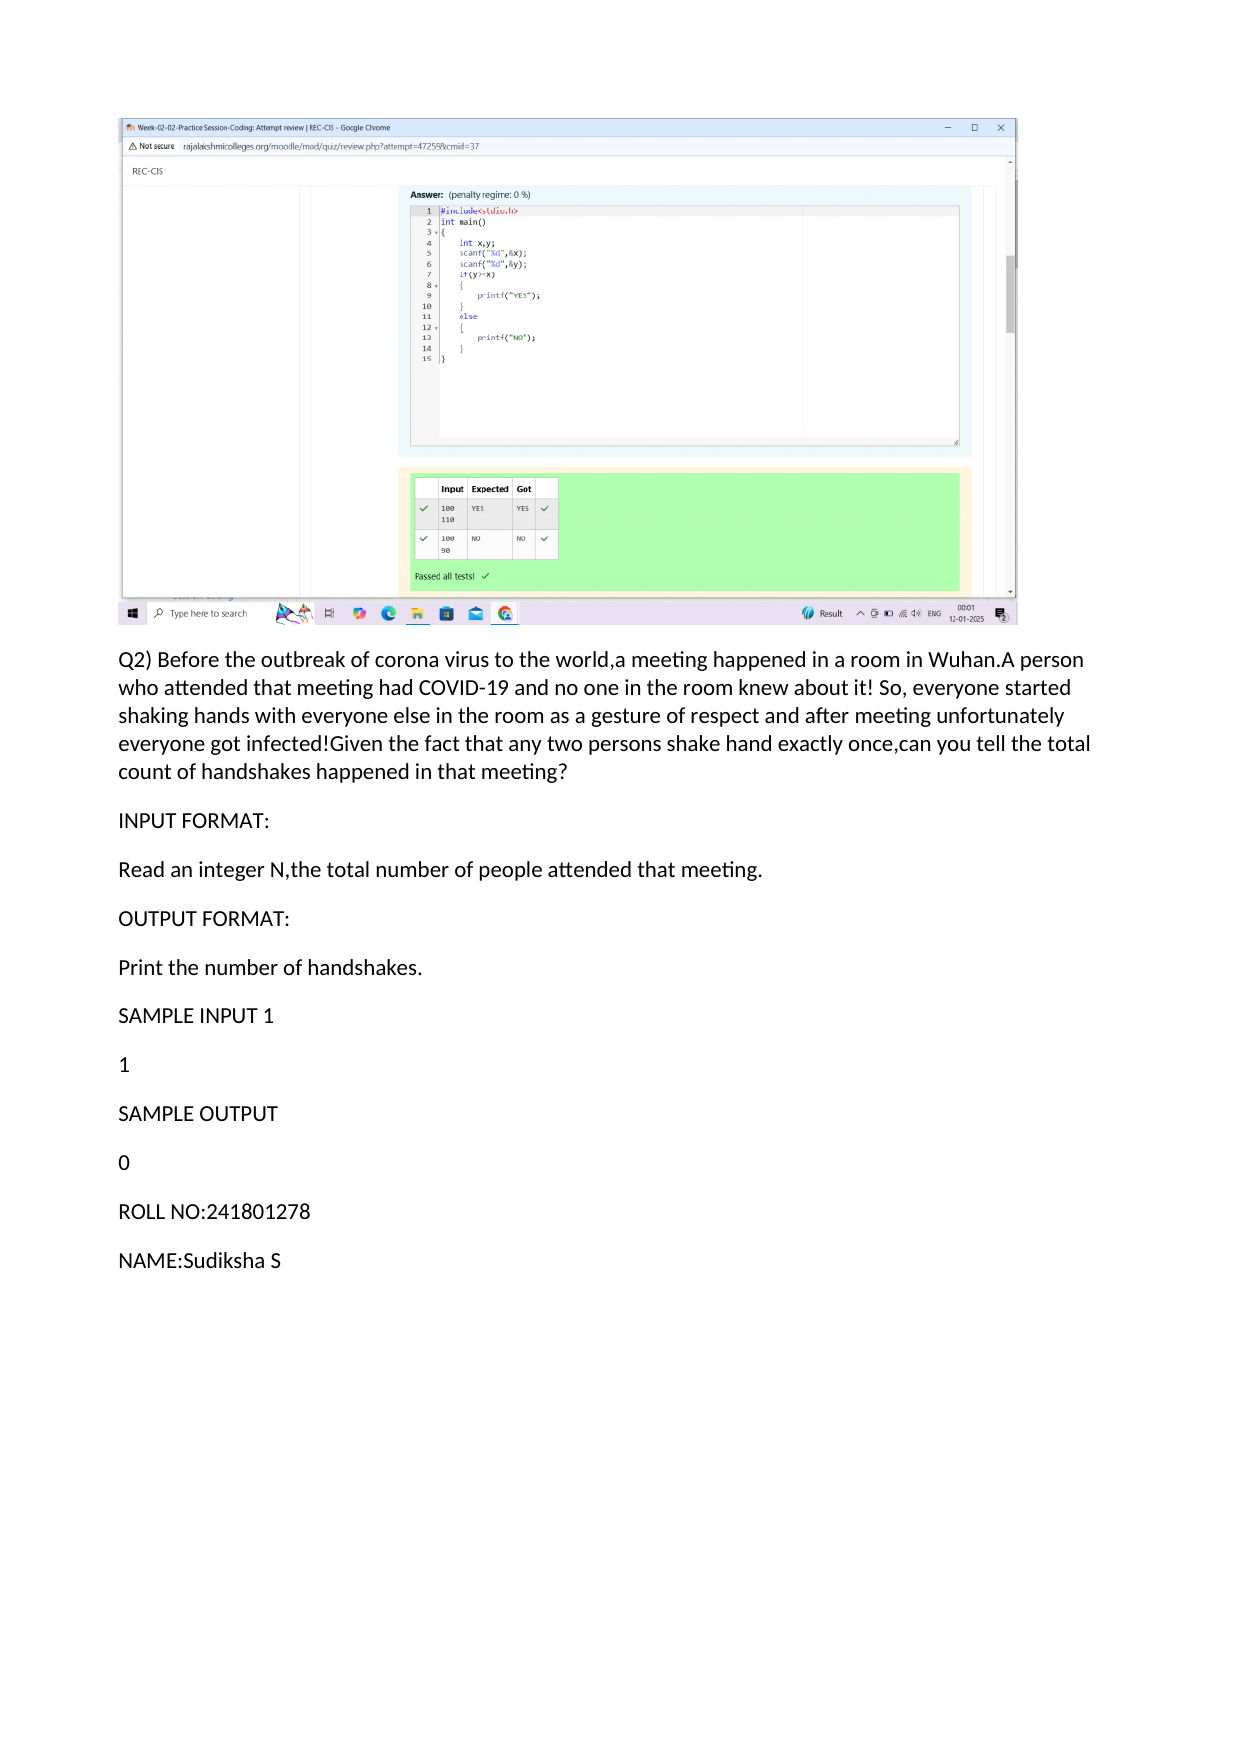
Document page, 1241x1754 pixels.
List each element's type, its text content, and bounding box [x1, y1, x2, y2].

text INPUT FORMAT: [118, 806, 1122, 834]
text 0 [118, 1148, 1122, 1176]
text Print the number of handshakes. [118, 953, 1122, 981]
text ROLL NO:241801278 [118, 1197, 1122, 1225]
text SAMPLE INPUT 1 [118, 1002, 1122, 1029]
text SAMPLE OUTPUT [118, 1099, 1122, 1127]
text NAME:Sudiksha S [118, 1246, 1122, 1274]
text 1 [118, 1050, 1122, 1078]
text Read an integer N,the total number of people attended that meeting. [118, 855, 1122, 883]
text OUTPUT FORMAT: [118, 904, 1122, 932]
text Q2) Before the outbreak of corona virus to the world,a meeting happened in a room in Wuhan.A person who attended that meeting had COVID-19 and no one in the room knew about it! So, everyone started shaking hands with everyone else in the room as a gesture of respect and after meeting unfortunately everyone got infected!Given the fact that any two persons shake hand exactly once,can you tell the total count of handshakes happened in that meeting? [118, 645, 1122, 785]
